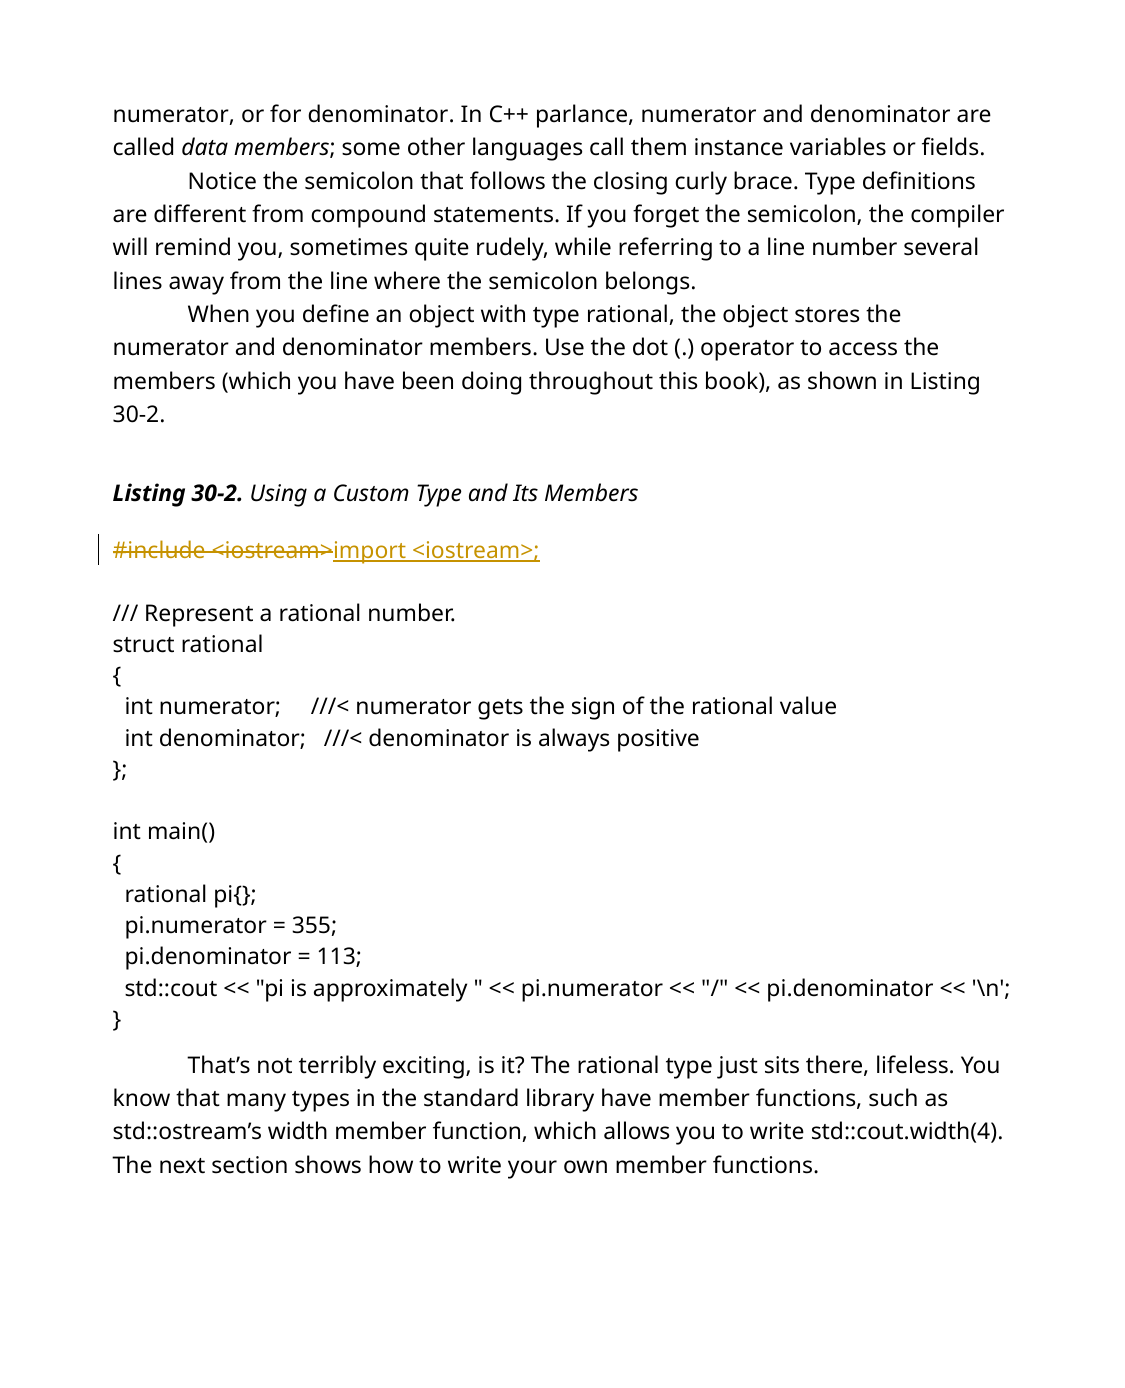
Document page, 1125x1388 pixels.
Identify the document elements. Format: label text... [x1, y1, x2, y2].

text }; [112, 753, 1012, 784]
text Notice the semicolon that follows the closing curly brace. Type definitions are different from compound statements. If you forget the semicolon, the compiler will remind you, sometimes quite rudely, while referring to a line number several lines away from the line where the semicolon belongs. [112, 163, 1012, 296]
text { [112, 846, 1012, 878]
text { [112, 659, 1012, 690]
text rational pi{}; [112, 878, 1012, 909]
text std::cout << "pi is approximately " << pi.numerator << "/" << pi.denominator << '\n'; [112, 971, 1012, 1003]
text pi.numerator = 355; [112, 909, 1012, 940]
text That’s not terribly exciting, is it? The rational type just sits there, lifeless. You know that many types in the standard library have member functions, such as std::ostream’s width member function, which allows you to write std::cout.width(4). The next section shows how to write your own member functions. [112, 1046, 1012, 1180]
text Listing 30-2. Using a Custom Type and Its Members [112, 477, 1012, 508]
text When you define an object with type rational, the object stores the numerator and denominator members. Use the dot (.) operator to access the members (which you have been doing throughout this book), as shown in Listing 30-2. [112, 296, 1012, 429]
text int numerator; ///< numerator gets the sign of the rational value [112, 690, 1012, 721]
text /// Represent a rational number. [112, 596, 1012, 628]
text pi.denominator = 113; [112, 940, 1012, 971]
text } [112, 1003, 1012, 1034]
text import <iostream>; [112, 534, 1012, 565]
text numerator, or for denominator. In C++ parlance, numerator and denominator are called data members; some other languages call them instance variables or fields. [112, 96, 1012, 163]
text struct rational [112, 628, 1012, 659]
text int main() [112, 815, 1012, 846]
text int denominator; ///< denominator is always positive [112, 721, 1012, 753]
